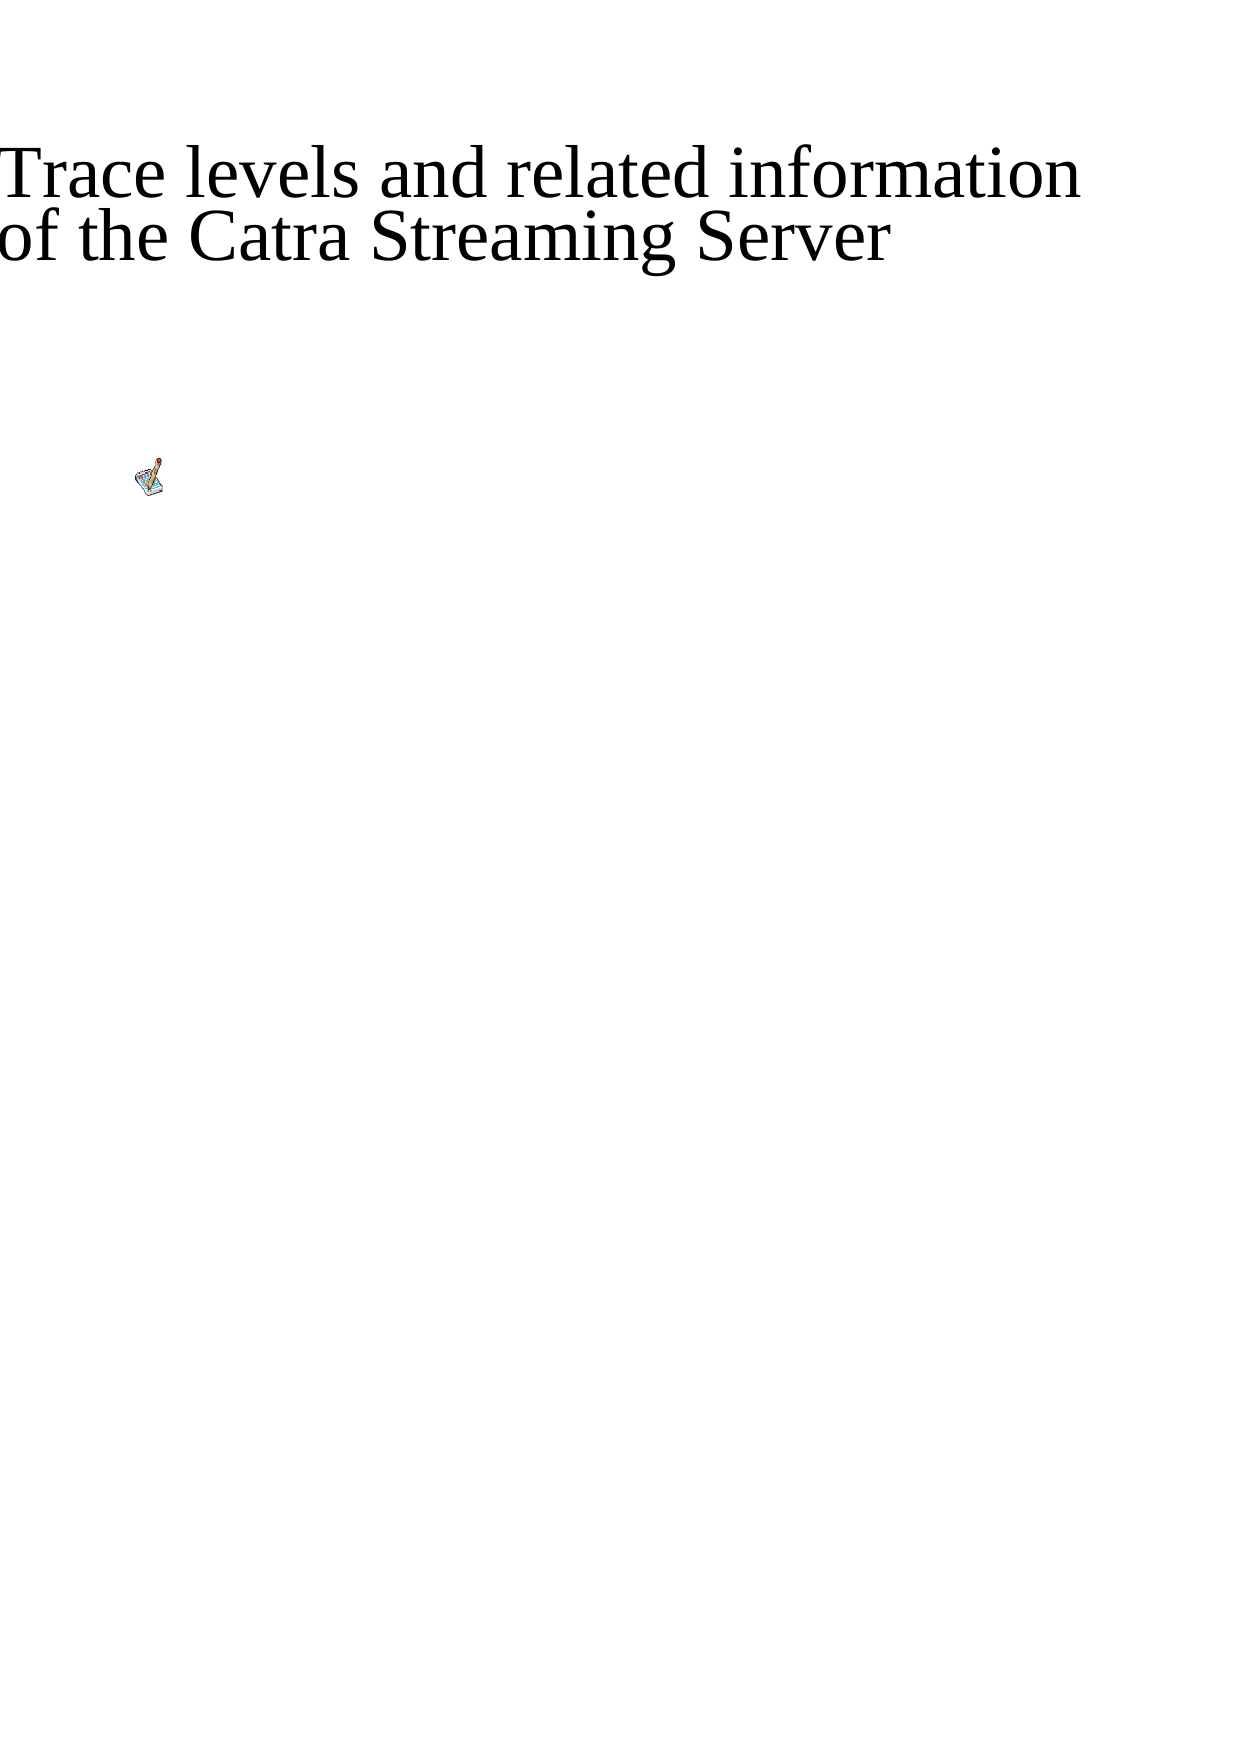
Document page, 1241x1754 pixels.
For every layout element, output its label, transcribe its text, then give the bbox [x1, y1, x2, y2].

picture [134, 456, 166, 500]
text Trace levels and related information of the Catra Streaming Server [0, 148, 1122, 273]
